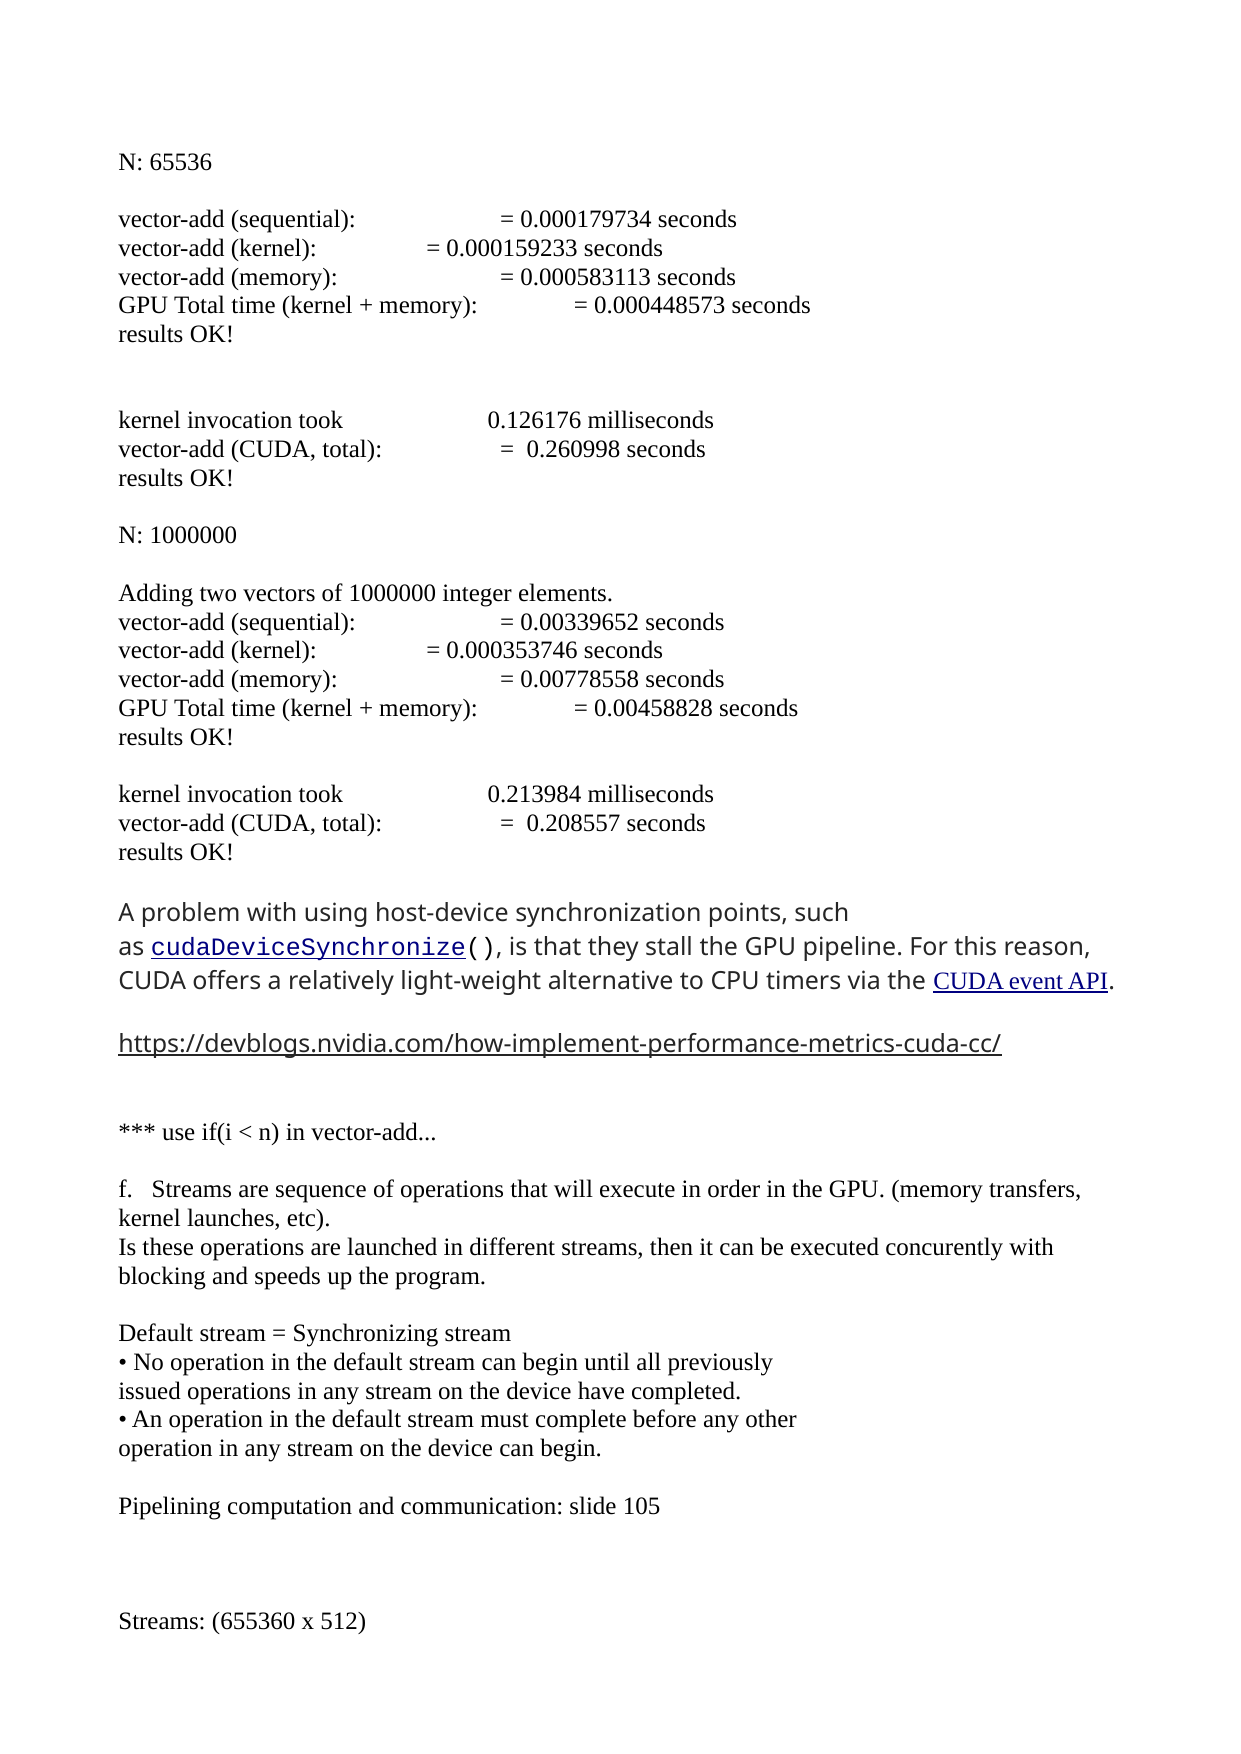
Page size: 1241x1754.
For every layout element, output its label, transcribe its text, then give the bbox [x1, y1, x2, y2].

text vector-add (sequential): = 0.000179734 seconds [118, 204, 1122, 233]
text kernel invocation took 0.213984 milliseconds [118, 779, 1122, 808]
text • An operation in the default stream must complete before any other [118, 1404, 1122, 1433]
text N: 1000000 [118, 521, 1122, 549]
text Streams: (655360 x 512) [118, 1606, 1122, 1634]
text operation in any stream on the device can begin. [118, 1433, 1122, 1462]
text GPU Total time (kernel + memory): = 0.00458828 seconds [118, 693, 1122, 722]
text *** use if(i < n) in vector-add... [118, 1117, 1122, 1146]
text vector-add (CUDA, total): = 0.260998 seconds [118, 434, 1122, 463]
text A problem with using host-device synchronization points, such as cudaDeviceSynchronize(), is that they stall the GPU pipeline. For this reason, CUDA offers a relatively light-weight alternative to CPU timers via the CUDA event API. [118, 894, 1122, 997]
text kernel invocation took 0.126176 milliseconds [118, 406, 1122, 434]
text results OK! [118, 319, 1122, 348]
text GPU Total time (kernel + memory): = 0.000448573 seconds [118, 291, 1122, 319]
text results OK! [118, 463, 1122, 492]
text f. Streams are sequence of operations that will execute in order in the GPU. (memory transfers, kernel launches, etc). [118, 1174, 1122, 1232]
text vector-add (kernel): = 0.000353746 seconds [118, 636, 1122, 664]
text Adding two vectors of 1000000 integer elements. [118, 578, 1122, 607]
text Is these operations are launched in different streams, then it can be executed concurently with blocking and speeds up the program. [118, 1232, 1122, 1289]
text vector-add (memory): = 0.00778558 seconds [118, 664, 1122, 693]
text vector-add (kernel): = 0.000159233 seconds [118, 233, 1122, 262]
text results OK! [118, 722, 1122, 751]
text Pipelining computation and communication: slide 105 [118, 1491, 1122, 1519]
text vector-add (memory): = 0.000583113 seconds [118, 262, 1122, 291]
text vector-add (CUDA, total): = 0.208557 seconds [118, 808, 1122, 837]
text results OK! [118, 837, 1122, 866]
text Default stream = Synchronizing stream [118, 1318, 1122, 1347]
text https://devblogs.nvidia.com/how-implement-performance-metrics-cuda-cc/ [118, 1026, 1122, 1059]
text vector-add (sequential): = 0.00339652 seconds [118, 607, 1122, 636]
text issued operations in any stream on the device have completed. [118, 1376, 1122, 1404]
text N: 65536 [118, 147, 1122, 176]
text • No operation in the default stream can begin until all previously [118, 1347, 1122, 1376]
